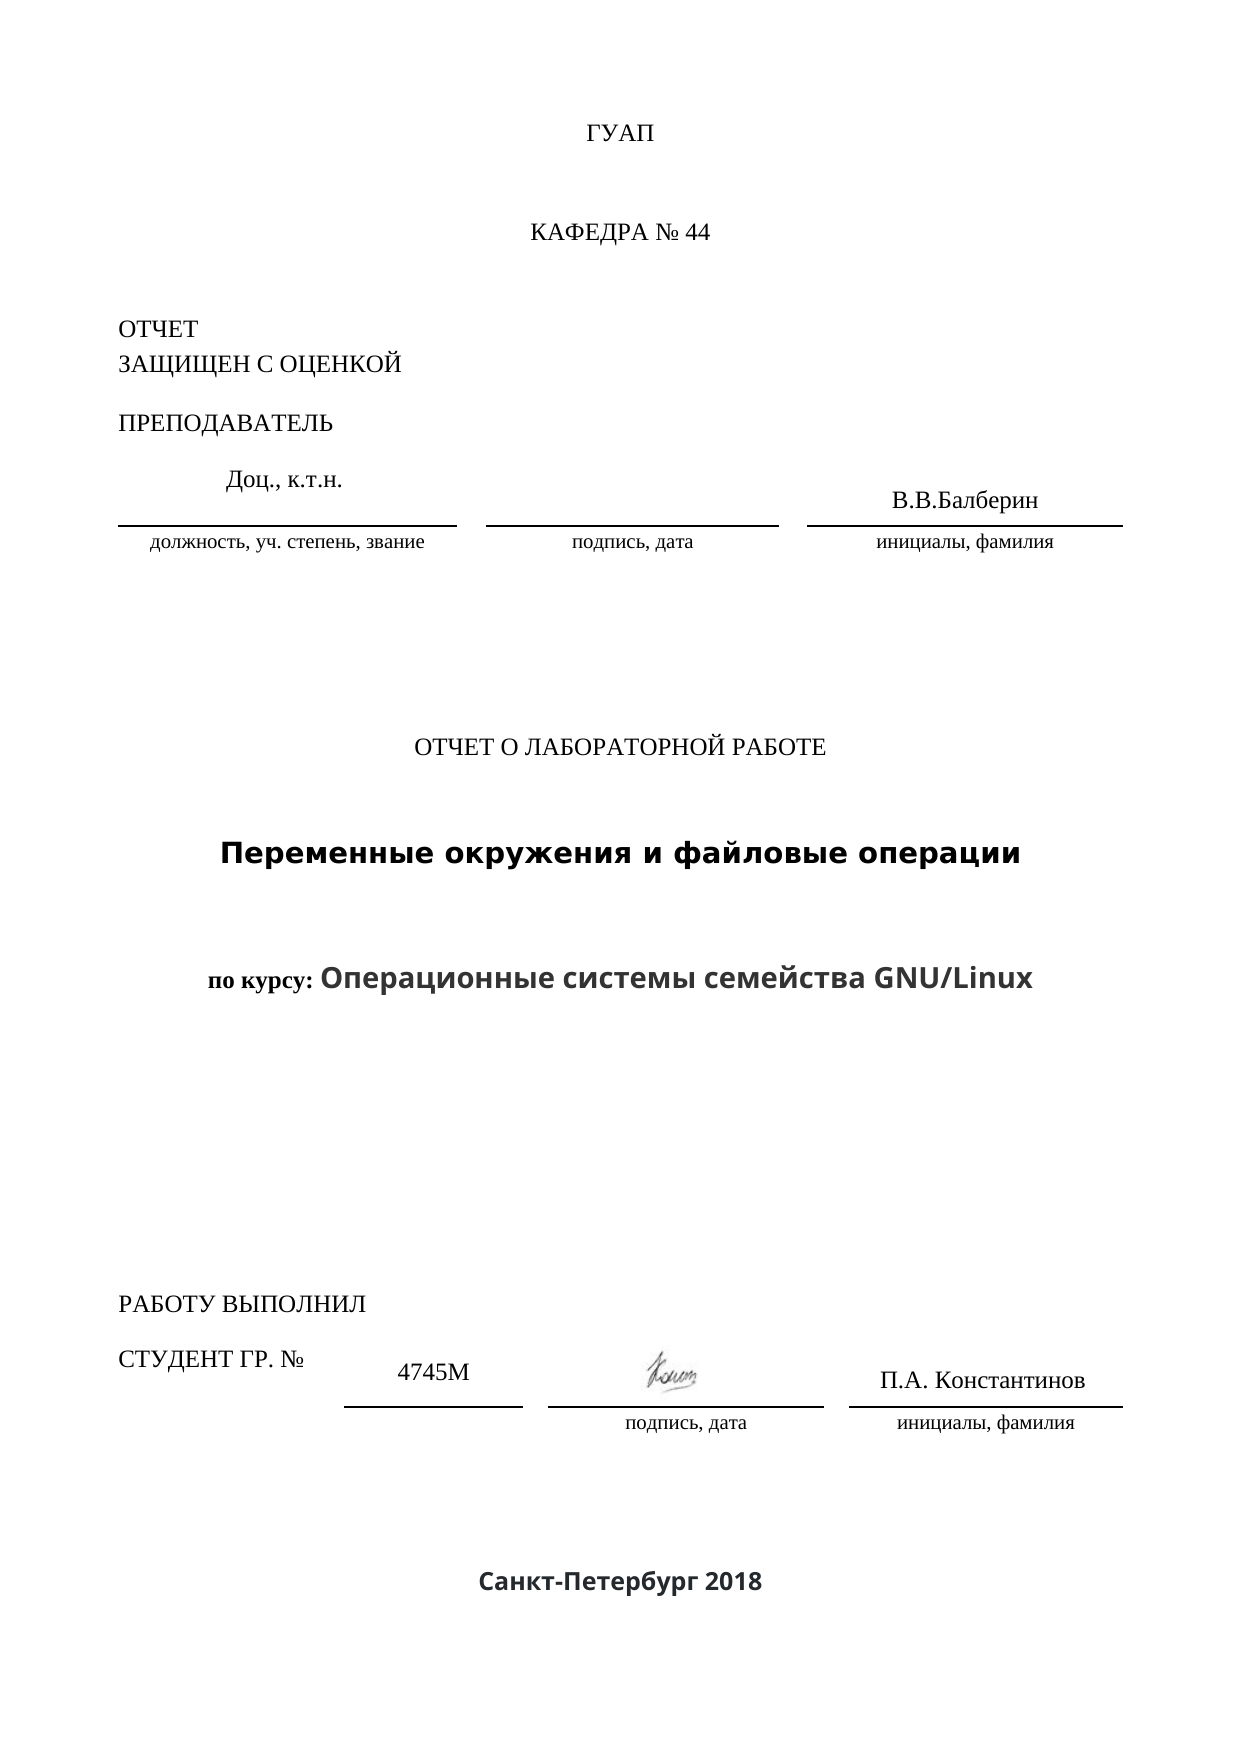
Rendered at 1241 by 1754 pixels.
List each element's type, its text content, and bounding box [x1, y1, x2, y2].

table_header [779, 464, 807, 525]
table_cell [118, 1056, 1123, 1114]
table_cell [779, 525, 807, 585]
table_cell подпись, дата [548, 1408, 824, 1466]
text КАФЕДРА № 44 [118, 217, 1122, 246]
text ПРЕПОДАВАТЕЛЬ [118, 408, 1122, 437]
table_header [486, 464, 779, 525]
table_cell [118, 997, 1123, 1056]
text РАБОТУ ВЫПОЛНИЛ [118, 1289, 1122, 1318]
text ОТЧЕТ ЗАЩИЩЕН С ОЦЕНКОЙ [118, 314, 1122, 377]
text ГУАП [118, 118, 1122, 147]
table_cell [824, 1406, 849, 1466]
table_cell подпись, дата [486, 527, 779, 585]
table_cell инициалы, фамилия [807, 527, 1123, 585]
table_header П.А. Константинов [849, 1345, 1123, 1406]
table_header [457, 464, 486, 525]
table_header [523, 1345, 548, 1406]
table_cell по курсу: Операционные системы семейства GNU/Linux [118, 945, 1123, 997]
picture [636, 1345, 713, 1401]
table_cell инициалы, фамилия [849, 1408, 1123, 1466]
table_header ОТЧЕТ О ЛАБОРАТОРНОЙ РАБОТЕ [118, 632, 1123, 761]
table_cell [523, 1406, 548, 1466]
text Санкт-Петербург 2018 [118, 1564, 1122, 1598]
table_cell должность, уч. степень, звание [118, 527, 457, 585]
table_cell [118, 1406, 343, 1466]
table_header Доц., к.т.н. [118, 464, 457, 525]
table_header [824, 1345, 849, 1406]
table_header [548, 1345, 824, 1406]
table_cell Переменные окружения и файловые операции [118, 761, 1123, 945]
table_cell [344, 1408, 523, 1466]
table_header 4745М [344, 1345, 523, 1406]
table_header В.В.Балберин [807, 464, 1123, 525]
table_cell [457, 525, 486, 585]
table_header СТУДЕНТ ГР. № [118, 1345, 343, 1406]
